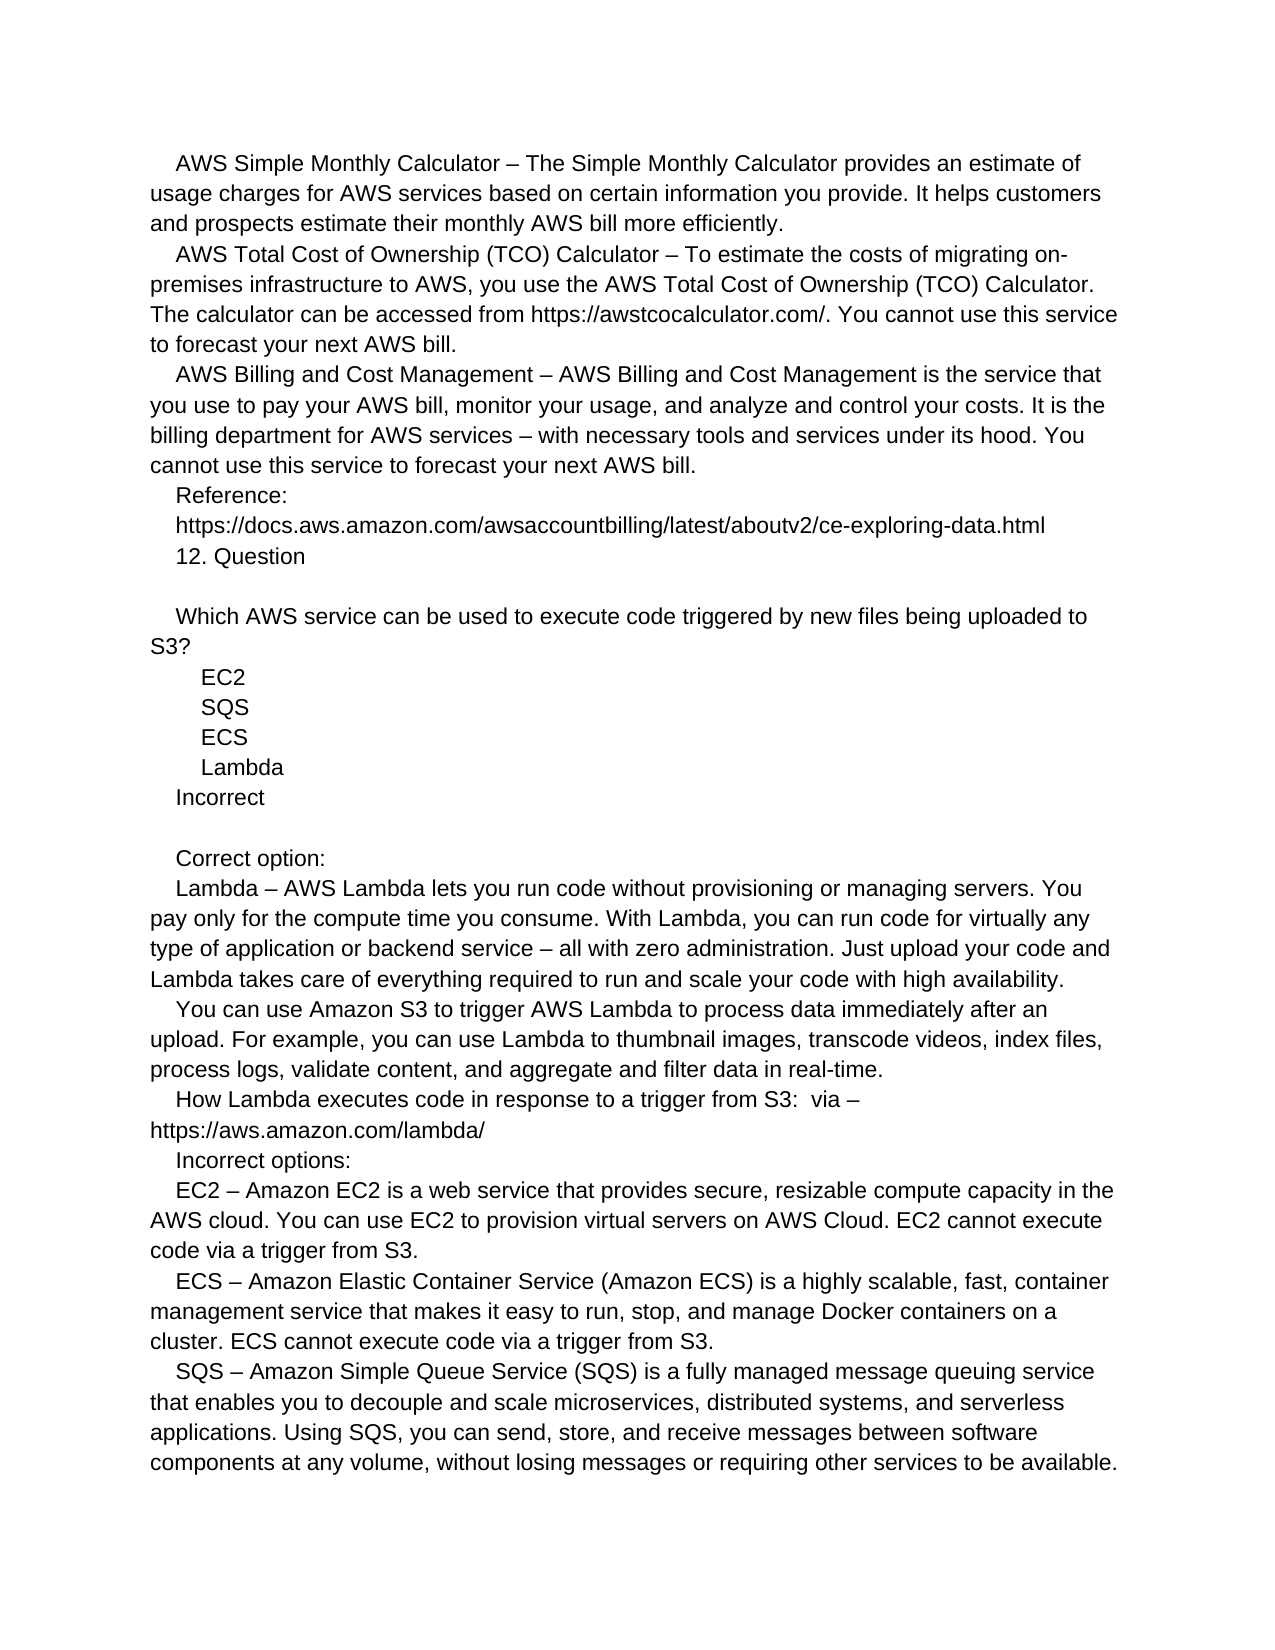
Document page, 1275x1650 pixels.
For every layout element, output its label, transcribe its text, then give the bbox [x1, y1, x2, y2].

text Which AWS service can be used to execute code triggered by new files being uploaded to S3? [150, 603, 1125, 660]
text SQS [150, 694, 1125, 720]
text ECS – Amazon Elastic Container Service (Amazon ECS) is a highly scalable, fast, container management service that makes it easy to run, stop, and manage Docker containers on a cluster. ECS cannot execute code via a trigger from S3. [150, 1268, 1125, 1354]
text You can use Amazon S3 to trigger AWS Lambda to process data immediately after an upload. For example, you can use Lambda to thumbnail images, transcode videos, index files, process logs, validate content, and aggregate and filter data in real-time. [150, 996, 1125, 1083]
text SQS – Amazon Simple Queue Service (SQS) is a fully managed message queuing service that enables you to decouple and scale microservices, distributed systems, and serverless applications. Using SQS, you can send, store, and receive messages between software components at any volume, without losing messages or requiring other services to be available. [150, 1358, 1125, 1475]
text How Lambda executes code in response to a trigger from S3: via – https://aws.amazon.com/lambda/ [150, 1086, 1125, 1143]
text Reference: [150, 482, 1125, 509]
text AWS Simple Monthly Calculator – The Simple Monthly Calculator provides an estimate of usage charges for AWS services based on certain information you provide. It helps customers and prospects estimate their monthly AWS bill more efficiently. [150, 150, 1125, 237]
text AWS Total Cost of Ownership (TCO) Calculator – To estimate the costs of migrating on-premises infrastructure to AWS, you use the AWS Total Cost of Ownership (TCO) Calculator. The calculator can be accessed from https://awstcocalculator.com/. You cannot use this service to forecast your next AWS bill. [150, 241, 1125, 358]
text EC2 – Amazon EC2 is a web service that provides secure, resizable compute capacity in the AWS cloud. You can use EC2 to provision virtual servers on AWS Cloud. EC2 cannot execute code via a trigger from S3. [150, 1177, 1125, 1264]
text EC2 [150, 663, 1125, 690]
text https://docs.aws.amazon.com/awsaccountbilling/latest/aboutv2/ce-exploring-data.html [150, 512, 1125, 539]
text Lambda [150, 754, 1125, 781]
text Correct option: [150, 845, 1125, 871]
text AWS Billing and Cost Management – AWS Billing and Cost Management is the service that you use to pay your AWS bill, monitor your usage, and analyze and control your costs. It is the billing department for AWS services – with necessary tools and services under its hood. You cannot use this service to forecast your next AWS bill. [150, 361, 1125, 478]
text Incorrect [150, 784, 1125, 811]
text Incorrect options: [150, 1147, 1125, 1173]
text ECS [150, 724, 1125, 750]
text Lambda – AWS Lambda lets you run code without provisioning or managing servers. You pay only for the compute time you consume. With Lambda, you can run code for virtually any type of application or backend service – all with zero administration. Just upload your code and Lambda takes care of everything required to run and scale your code with high availability. [150, 875, 1125, 992]
text 12. Question [150, 543, 1125, 569]
